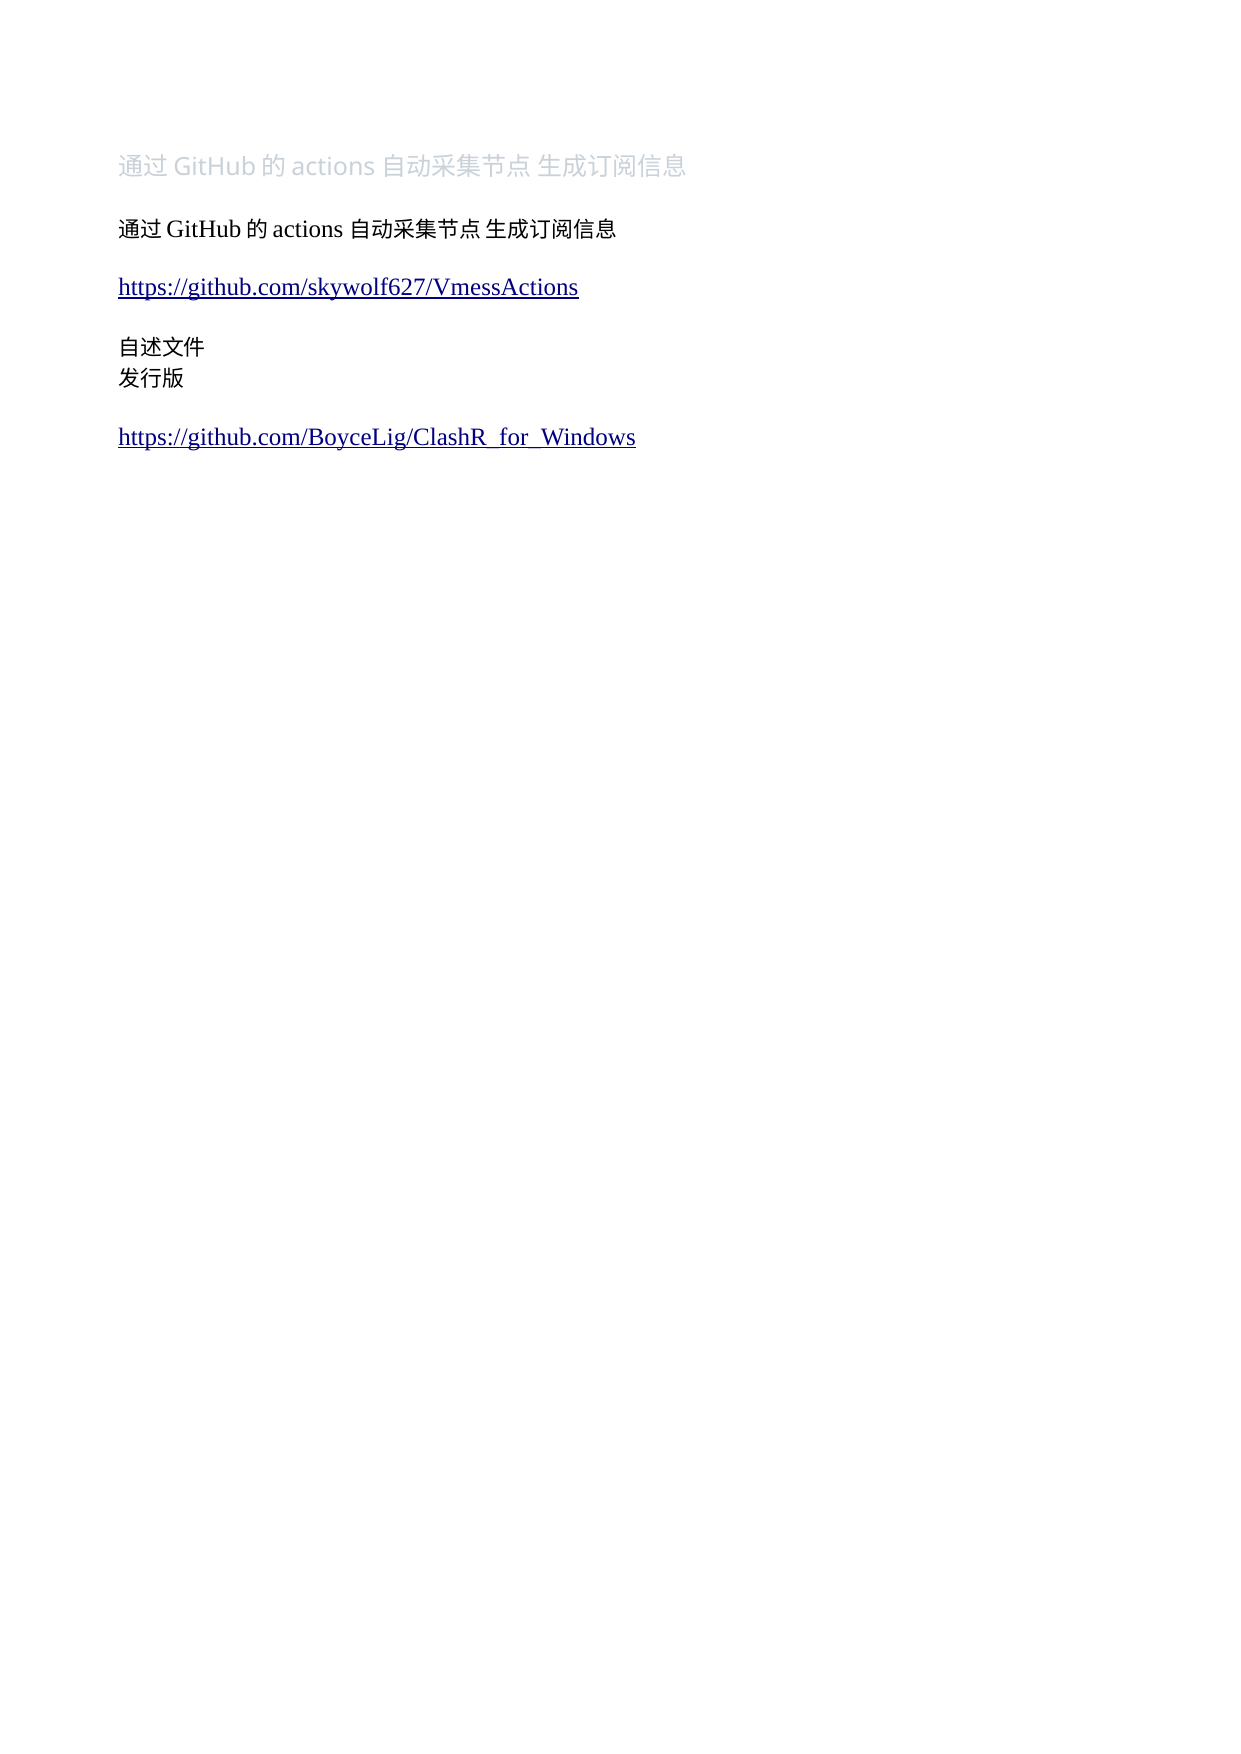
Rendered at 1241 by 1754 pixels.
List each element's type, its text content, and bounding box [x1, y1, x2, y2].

text https://github.com/skywolf627/VmessActions [118, 272, 1122, 301]
text 通过GitHub的actions 自动采集节点 生成订阅信息 [118, 147, 1122, 183]
text 自述文件 [118, 330, 1122, 361]
text 通过GitHub的actions 自动采集节点 生成订阅信息 [118, 212, 1122, 243]
text https://github.com/BoyceLig/ClashR_for_Windows [118, 422, 1122, 451]
text 发行版 [118, 361, 1122, 393]
